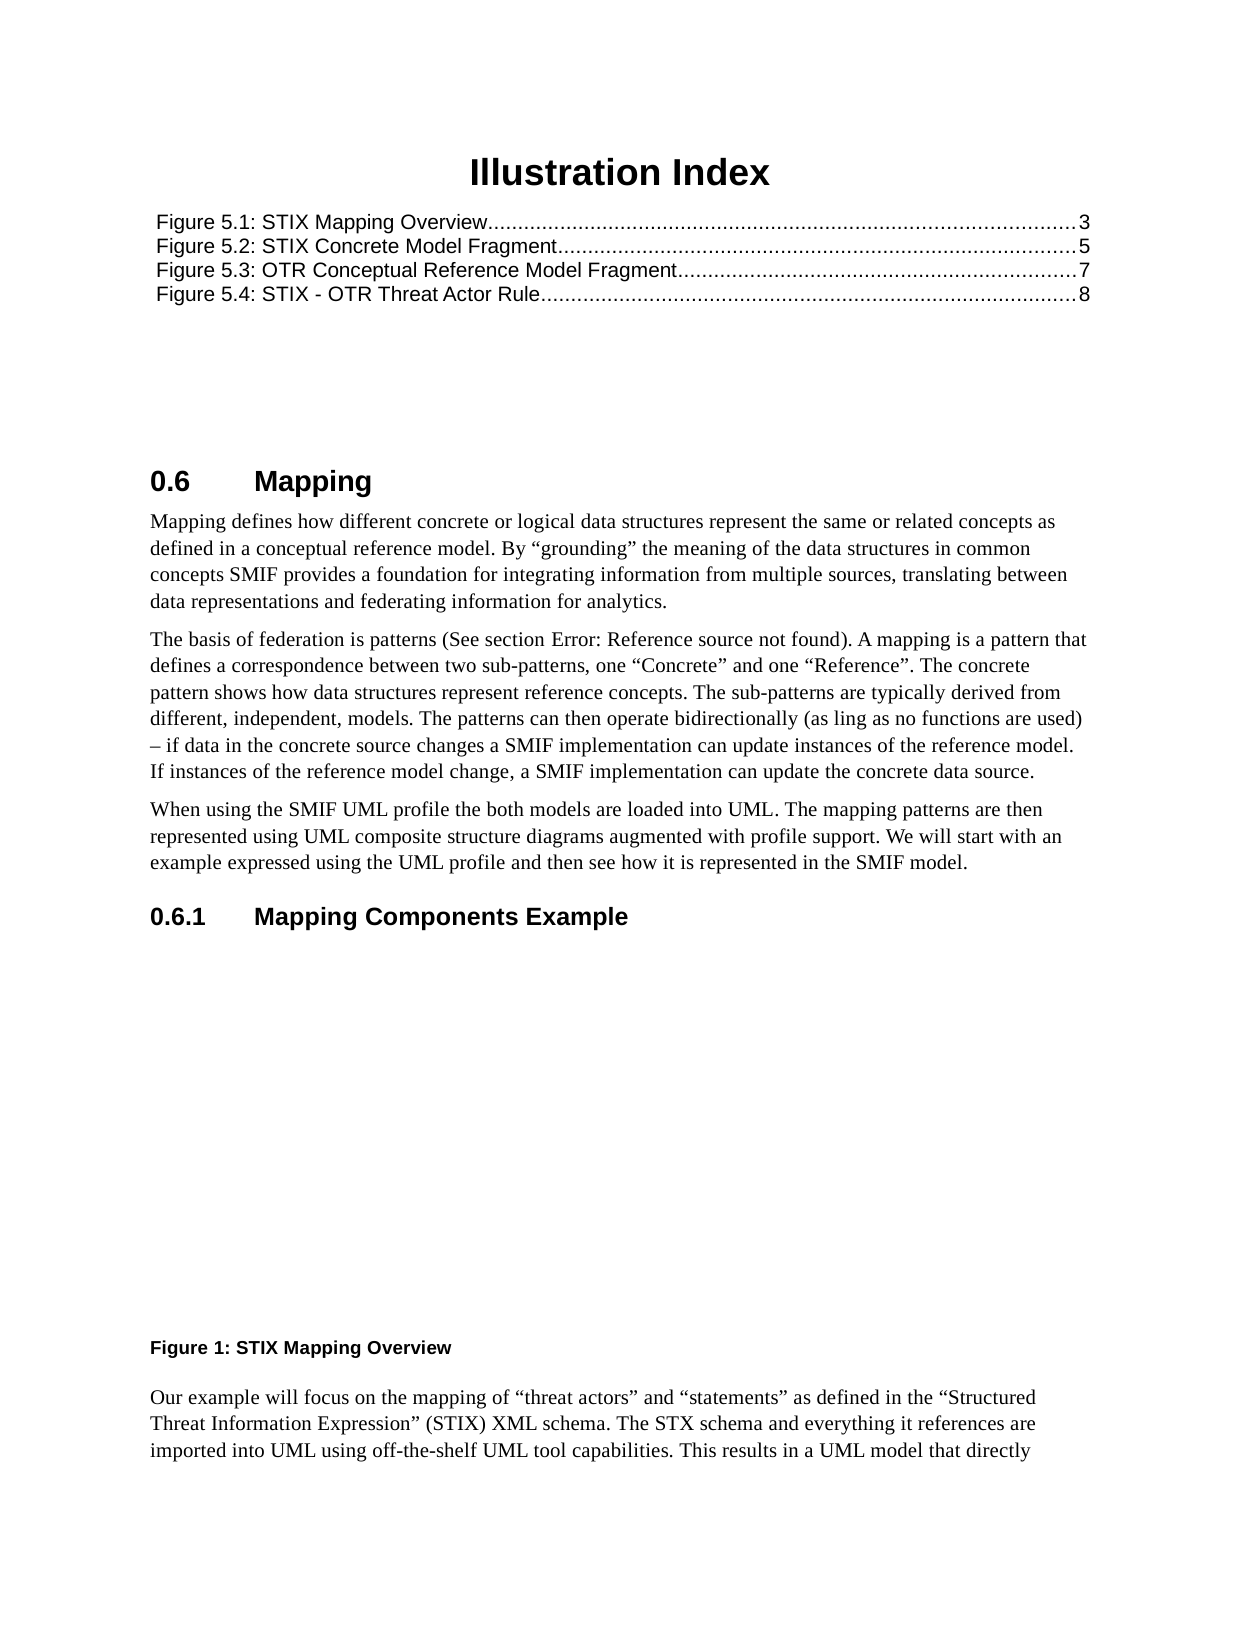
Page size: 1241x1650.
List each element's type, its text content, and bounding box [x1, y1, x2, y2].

subtitle Illustration Index [150, 150, 1090, 193]
text Mapping defines how different concrete or logical data structures represent the same or related concepts as defined in a conceptual reference model. By “grounding” the meaning of the data structures in common concepts SMIF provides a foundation for integrating information from multiple sources, translating between data representations and federating information for analytics. [150, 509, 1090, 613]
text Figure 5.2: STIX Concrete Model Fragment 5 [150, 234, 1090, 258]
text Figure 1: STIX Mapping Overview [150, 963, 1090, 1358]
text The basis of federation is patterns (See section Error: Reference source not found). A mapping is a pattern that defines a correspondence between two sub-patterns, one “Concrete” and one “Reference”. The concrete pattern shows how data structures represent reference concepts. The sub-patterns are typically derived from different, independent, models. The patterns can then operate bidirectionally (as ling as no functions are used) – if data in the concrete source changes a SMIF implementation can update instances of the reference model. If instances of the reference model change, a SMIF implementation can update the concrete data source. [150, 627, 1090, 783]
text [150, 946, 1090, 963]
text When using the SMIF UML profile the both models are loaded into UML. The mapping patterns are then represented using UML composite structure diagrams augmented with profile support. We will start with an example expressed using the UML profile and then see how it is represented in the SMIF model. [150, 797, 1090, 874]
text Figure 5.1: STIX Mapping Overview 3 [150, 210, 1090, 234]
subtitle Mapping Components Example [150, 902, 1090, 931]
text Figure 5.3: OTR Conceptual Reference Model Fragment 7 [150, 258, 1090, 282]
text Figure 5.4: STIX - OTR Threat Actor Rule 8 [150, 282, 1090, 306]
subtitle Mapping [150, 464, 1090, 497]
text Our example will focus on the mapping of “threat actors” and “statements” as defined in the “Structured Threat Information Expression” (STIX) XML schema. The STX schema and everything it references are imported into UML using off-the-shelf UML tool capabilities. This results in a UML model that directly [150, 1358, 1090, 1462]
